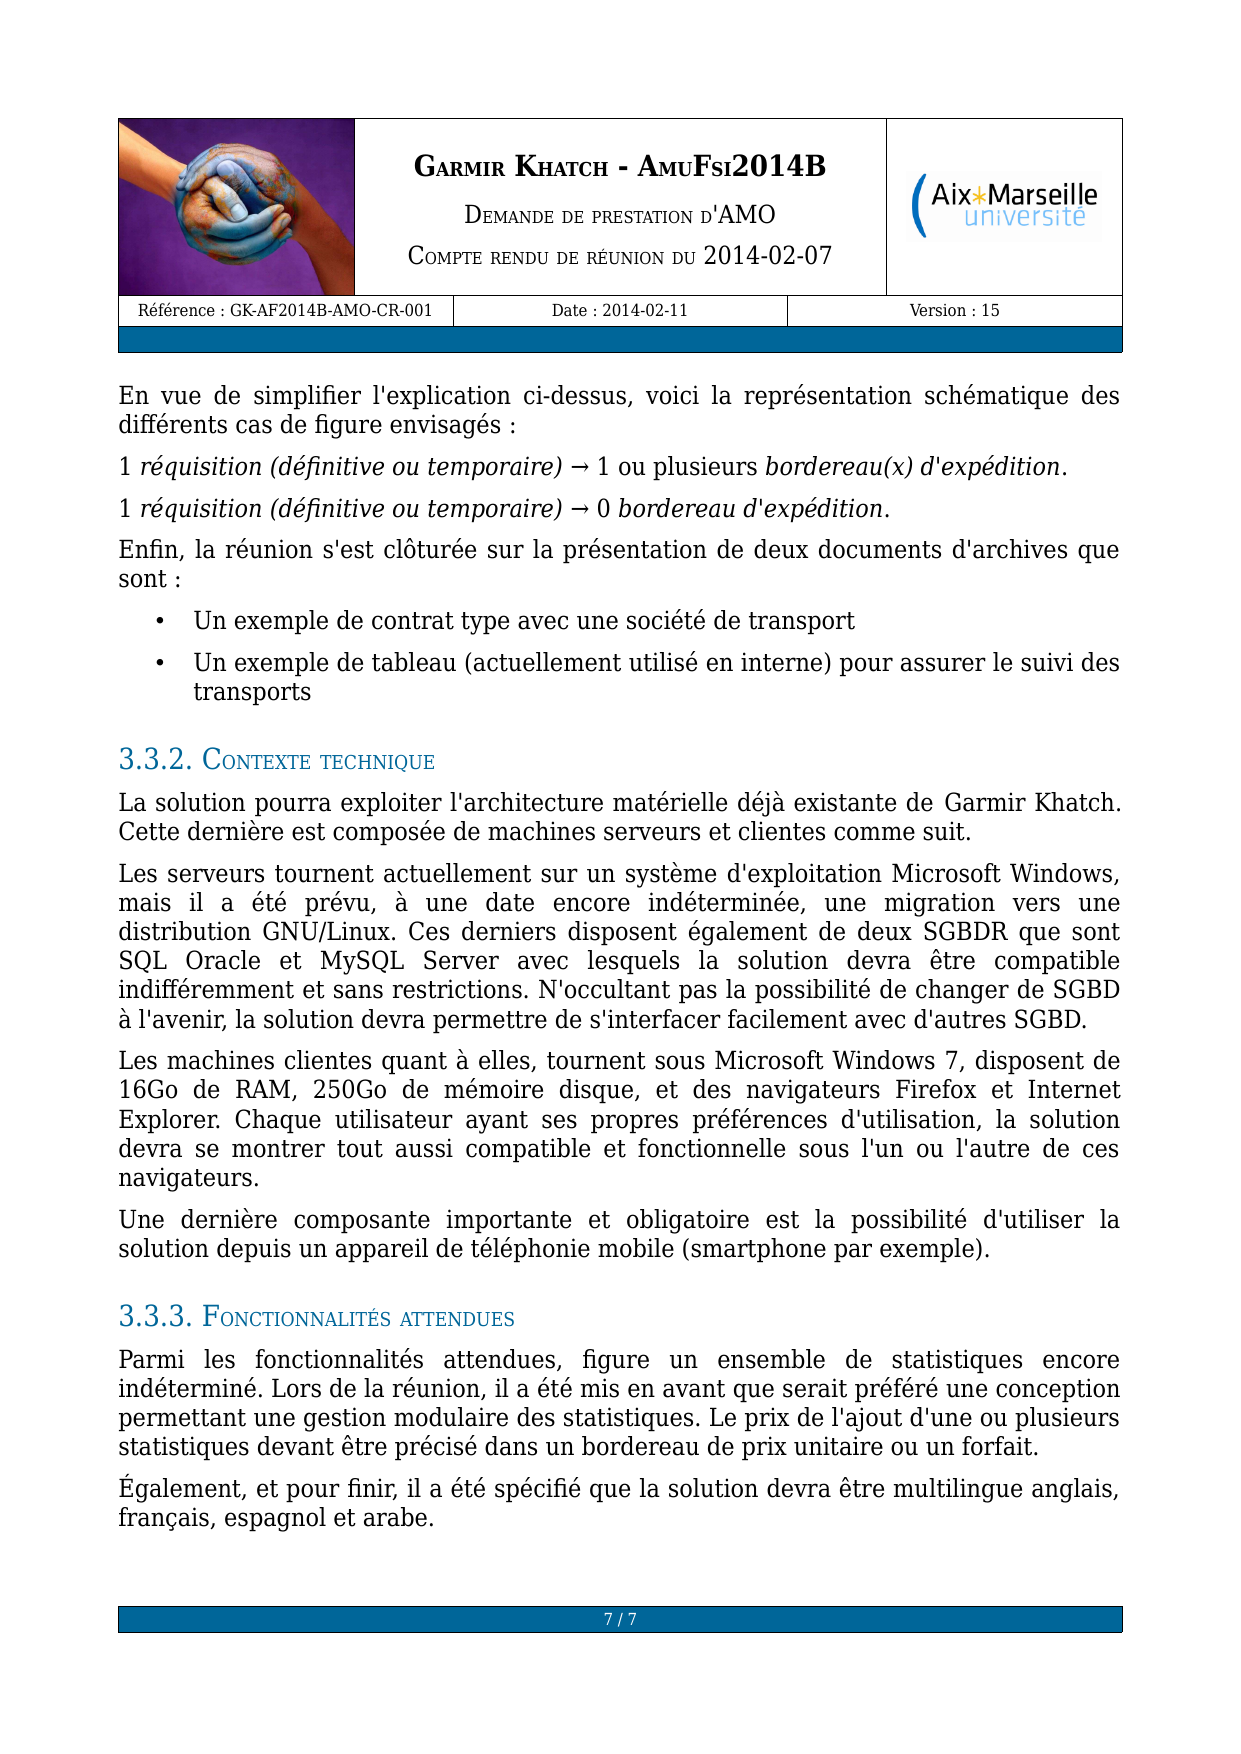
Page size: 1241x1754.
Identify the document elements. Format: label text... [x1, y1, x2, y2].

picture [402, 1315, 407, 1324]
text 1 réquisition (définitive ou temporaire) → 0 bordereau d'expédition. [118, 494, 1122, 523]
text 1 réquisition (définitive ou temporaire) → 1 ou plusieurs bordereau(x) d'expédition. [118, 452, 1122, 481]
text Une dernière composante importante et obligatoire est la possibilité d'utiliser la solution depuis un appareil de téléphonie mobile (smartphone par exemple). [118, 1205, 1122, 1263]
list Un exemple de contrat type avec une société de transport [156, 606, 1122, 635]
text En vue de simplifier l'explication ci-dessus, voici la représentation schématique des différents cas de figure envisagés : [118, 381, 1122, 439]
picture [887, 126, 1122, 288]
list Un exemple de tableau (actuellement utilisé en interne) pour assurer le suivi des transports [156, 648, 1122, 706]
picture [119, 119, 354, 295]
text Les machines clientes quant à elles, tournent sous Microsoft Windows 7, disposent de 16Go de RAM, 250Go de mémoire disque, et des navigateurs Firefox et Internet Explorer. Chaque utilisateur ayant ses propres préférences d'utilisation, la solution devra se montrer tout aussi compatible et fonctionnelle sous l'un ou l'autre de ces navigateurs. [118, 1046, 1122, 1192]
text Les serveurs tournent actuellement sur un système d'exploitation Microsoft Windows, mais il a été prévu, à une date encore indéterminée, une migration vers une distribution GNU/Linux. Ces derniers disposent également de deux SGBDR que sont SQL Oracle et MySQL Server avec lesquels la solution devra être compatible indifféremment et sans restrictions. N'occultant pas la possibilité de changer de SGBD à l'avenir, la solution devra permettre de s'interfacer facilement avec d'autres SGBD. [118, 859, 1122, 1034]
text Enfin, la réunion s'est clôturée sur la présentation de deux documents d'archives que sont : [118, 535, 1122, 594]
text La solution pourra exploiter l'architecture matérielle déjà existante de Garmir Khatch. Cette dernière est composée de machines serveurs et clientes comme suit. [118, 788, 1122, 846]
subtitle Fonctionnalités attendues [118, 1299, 1122, 1333]
picture [397, 767, 405, 772]
subtitle Contexte technique [118, 742, 1122, 776]
text Également, et pour finir, il a été spécifié que la solution devra être multilingue anglais, français, espagnol et arabe. [118, 1474, 1122, 1532]
text Parmi les fonctionnalités attendues, figure un ensemble de statistiques encore indéterminé. Lors de la réunion, il a été mis en avant que serait préféré une conception permettant une gestion modulaire des statistiques. Le prix de l'ajout d'une ou plusieurs statistiques devant être précisé dans un bordereau de prix unitaire ou un forfait. [118, 1345, 1122, 1462]
